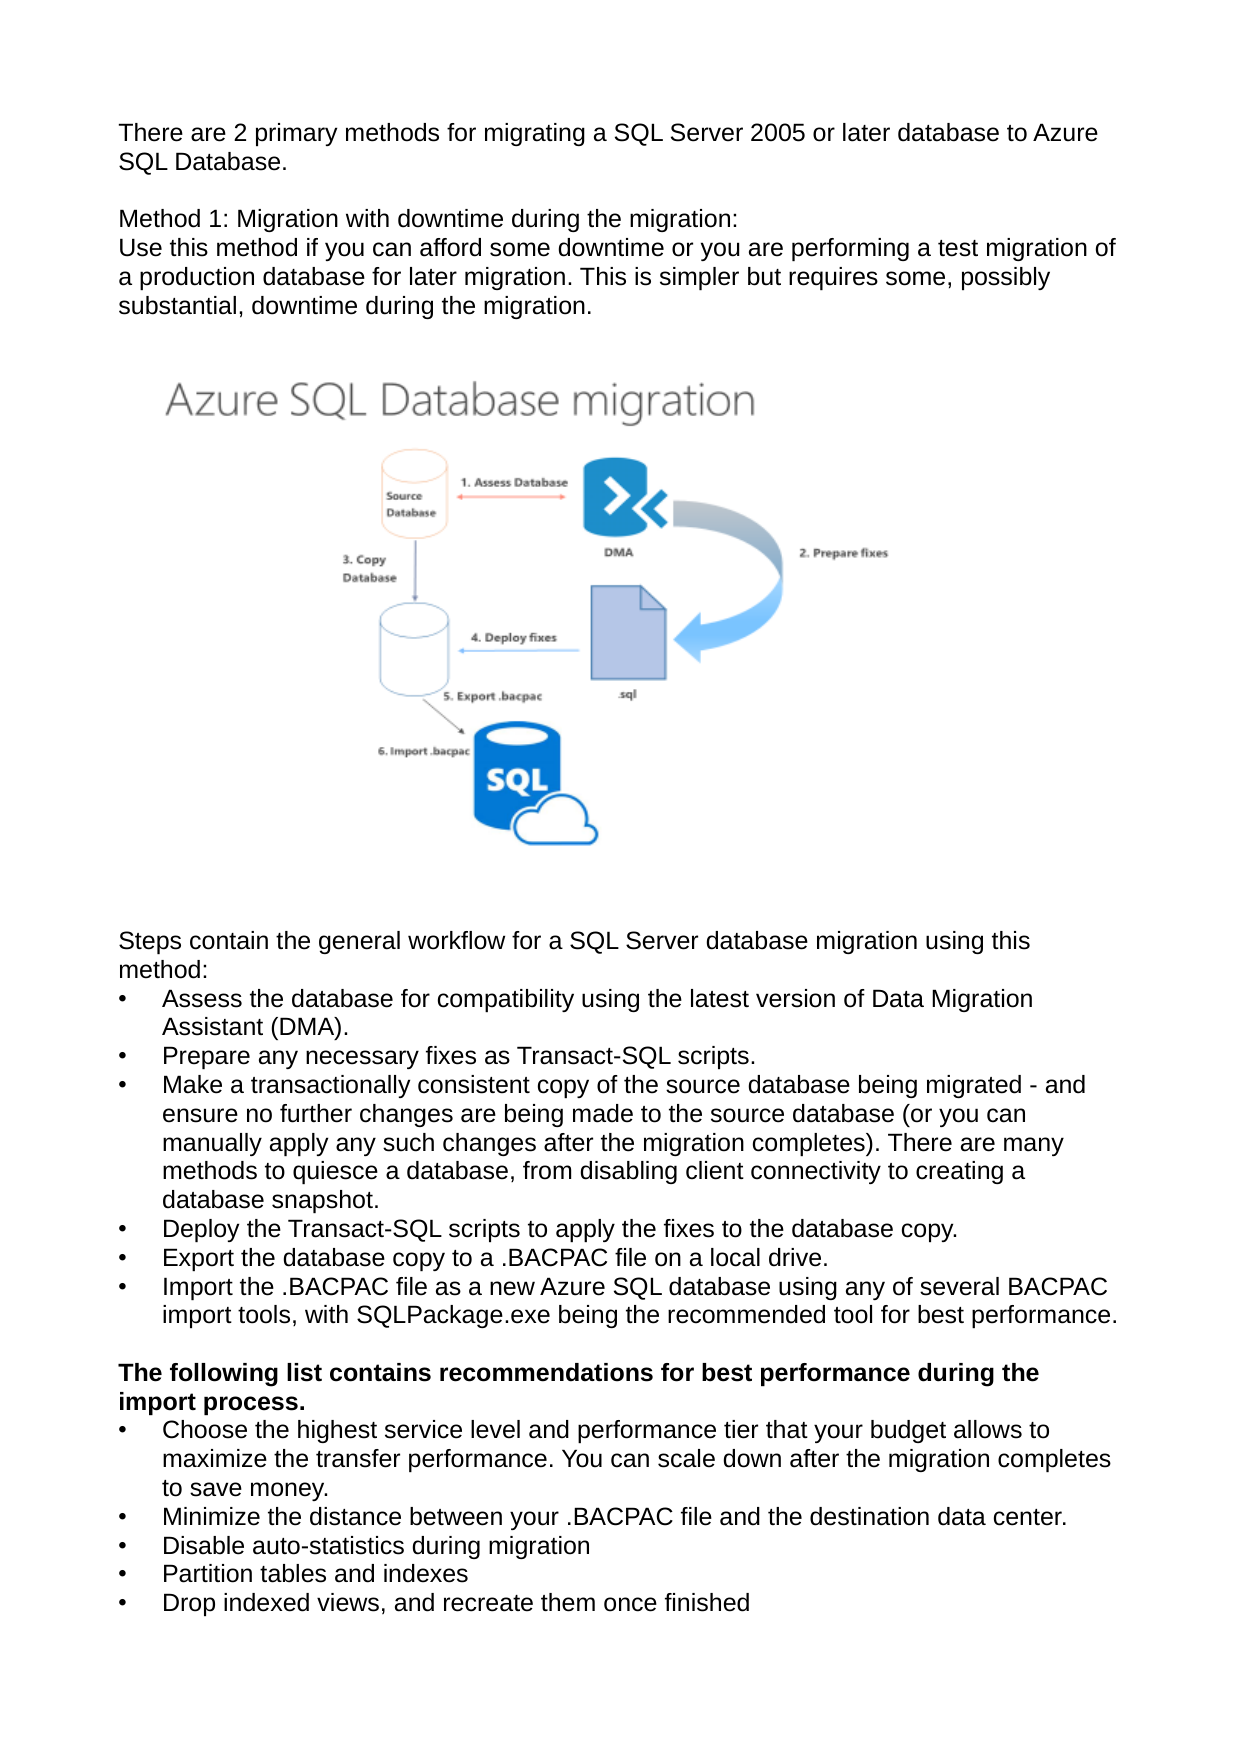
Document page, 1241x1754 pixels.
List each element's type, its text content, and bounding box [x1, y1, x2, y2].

text There are 2 primary methods for migrating a SQL Server 2005 or later database to Azure SQL Database. [118, 118, 1122, 176]
text The following list contains recommendations for best performance during the import process. [118, 1358, 1122, 1415]
list Prepare any necessary fixes as Transact-SQL scripts. [118, 1041, 1122, 1070]
text Steps contain the general workflow for a SQL Server database migration using this method: [118, 926, 1122, 983]
list Partition tables and indexes [118, 1559, 1122, 1588]
list Assess the database for compatibility using the latest version of Data Migration Assistant (DMA). [118, 983, 1122, 1041]
list Import the .BACPAC file as a new Azure SQL database using any of several BACPAC import tools, with SQLPackage.exe being the recommended tool for best performance. [118, 1272, 1122, 1329]
list Choose the highest service level and performance tier that your budget allows to maximize the transfer performance. You can scale down after the migration completes to save money. [118, 1415, 1122, 1502]
list Export the database copy to a .BACPAC file on a local drive. [118, 1243, 1122, 1272]
list Drop indexed views, and recreate them once finished [118, 1588, 1122, 1617]
picture [131, 348, 1109, 869]
text Method 1: Migration with downtime during the migration: [118, 204, 1122, 233]
list Make a transactionally consistent copy of the source database being migrated - and ensure no further changes are being made to the source database (or you can manually apply any such changes after the migration completes). There are many methods to quiesce a database, from disabling client connectivity to creating a database snapshot. [118, 1070, 1122, 1214]
list Deploy the Transact-SQL scripts to apply the fixes to the database copy. [118, 1214, 1122, 1243]
list Disable auto-statistics during migration [118, 1531, 1122, 1559]
text Use this method if you can afford some downtime or you are performing a test migration of a production database for later migration. This is simpler but requires some, possibly substantial, downtime during the migration. [118, 233, 1122, 319]
list Minimize the distance between your .BACPAC file and the destination data center. [118, 1502, 1122, 1531]
